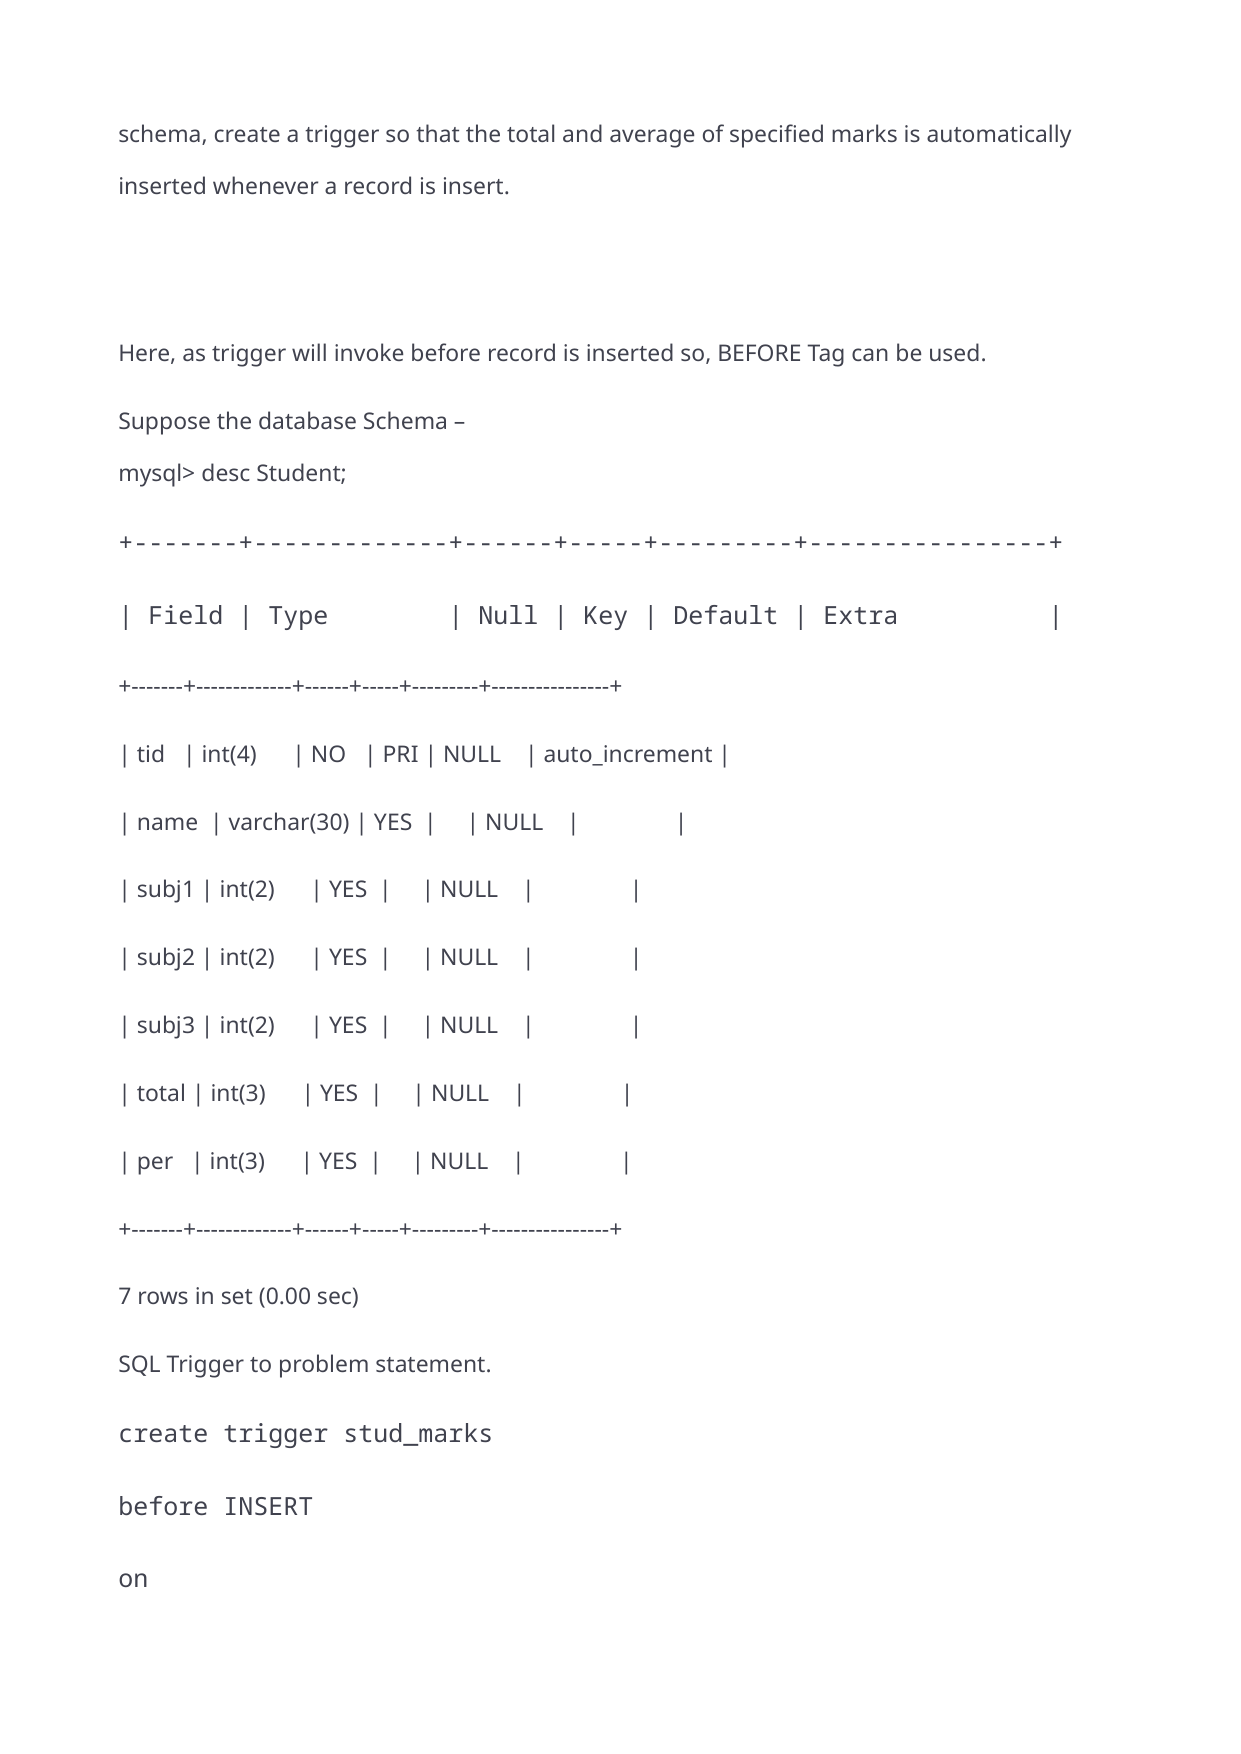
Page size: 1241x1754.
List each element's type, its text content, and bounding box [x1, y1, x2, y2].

text | per | int(3) | YES | | NULL | | [118, 1145, 1122, 1176]
text Here, as trigger will invoke before record is inserted so, BEFORE Tag can be used. [118, 337, 1122, 368]
text +-------+-------------+------+-----+---------+----------------+ [118, 670, 1122, 701]
text | Field | Type | Null | Key | Default | Extra | [118, 597, 1122, 632]
text mysql> desc Student; [118, 457, 1122, 488]
text Suppose the database Schema – [118, 405, 1122, 436]
text create trigger stud_marks [118, 1416, 1122, 1450]
text | total | int(3) | YES | | NULL | | [118, 1077, 1122, 1108]
text +-------+-------------+------+-----+---------+----------------+ [118, 525, 1122, 559]
text before INSERT [118, 1488, 1122, 1522]
text schema, create a trigger so that the total and average of specified marks is automatically inserted whenever a record is insert. [118, 118, 1122, 202]
text | subj2 | int(2) | YES | | NULL | | [118, 941, 1122, 972]
text +-------+-------------+------+-----+---------+----------------+ [118, 1212, 1122, 1244]
text | name | varchar(30) | YES | | NULL | | [118, 806, 1122, 837]
text 7 rows in set (0.00 sec) [118, 1280, 1122, 1312]
text | subj3 | int(2) | YES | | NULL | | [118, 1009, 1122, 1040]
text | subj1 | int(2) | YES | | NULL | | [118, 873, 1122, 905]
text SQL Trigger to problem statement. [118, 1348, 1122, 1379]
text on [118, 1561, 1122, 1595]
text | tid | int(4) | NO | PRI | NULL | auto_increment | [118, 738, 1122, 769]
